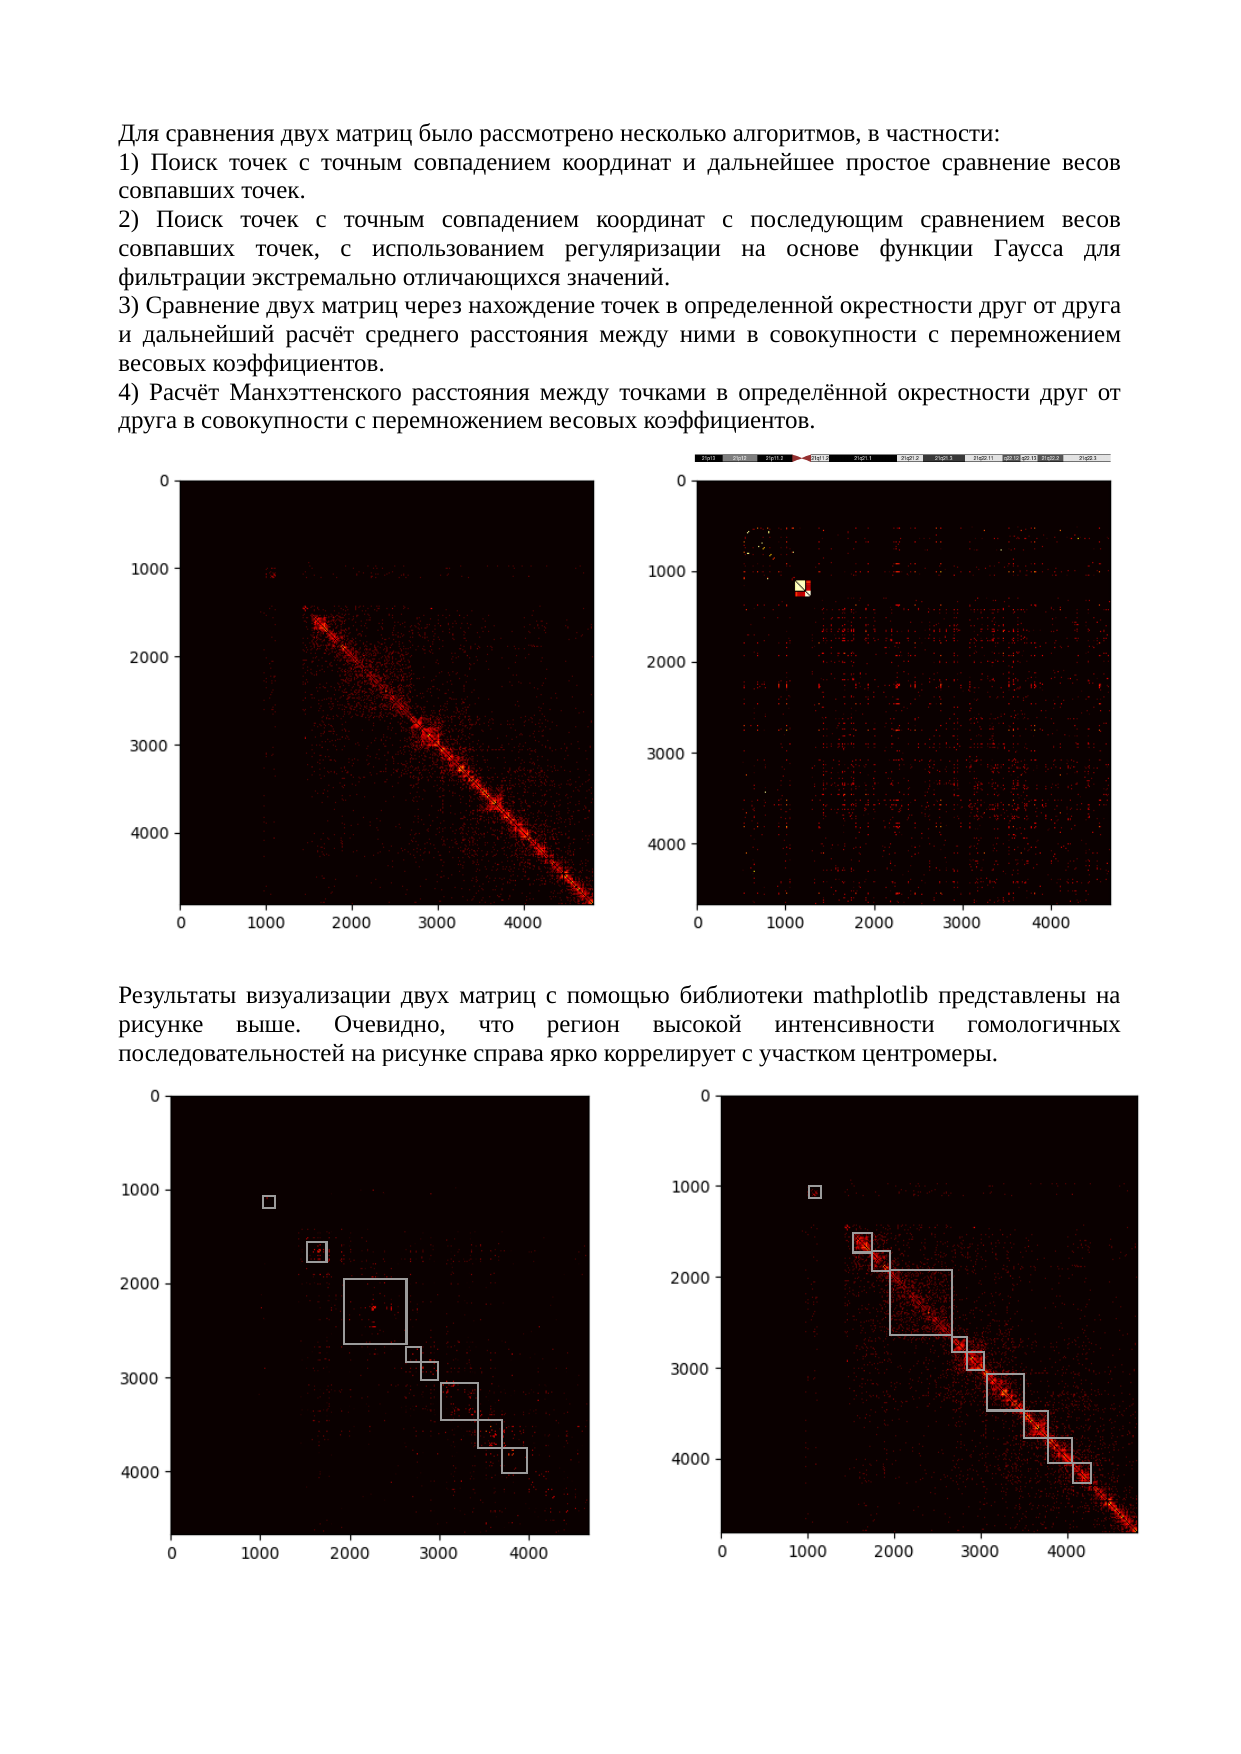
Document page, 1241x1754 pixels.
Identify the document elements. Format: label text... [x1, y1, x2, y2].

text 1) Поиск точек с точным совпадением координат и дальнейшее простое сравнение весов совпавших точек. [118, 147, 1122, 204]
picture [664, 1076, 1177, 1566]
text 3) Сравнение двух матриц через нахождение точек в определенной окрестности друг от друга и дальнейший расчёт среднего расстояния между ними в совокупности с перемножением весовых коэффициентов. [118, 291, 1122, 377]
picture [118, 1066, 605, 1566]
text 2) Поиск точек с точным совпадением координат с последующим сравнением весов совпавших точек, с использованием регуляризации на основе функции Гаусса для фильтрации экстремально отличающихся значений. [118, 204, 1122, 291]
picture [122, 462, 632, 937]
text Для сравнения двух матриц было рассмотрено несколько алгоритмов, в частности: [118, 118, 1122, 147]
text Результаты визуализации двух матриц с помощью библиотеки mathplotlib представлены на рисунке выше. Очевидно, что регион высокой интенсивности гомологичных последовательностей на рисунке справа ярко коррелирует с участком центромеры. [118, 981, 1122, 1067]
picture [642, 449, 1152, 937]
text 4) Расчёт Манхэттенского расстояния между точками в определённой окрестности друг от друга в совокупности с перемножением весовых коэффициентов. [118, 377, 1122, 434]
